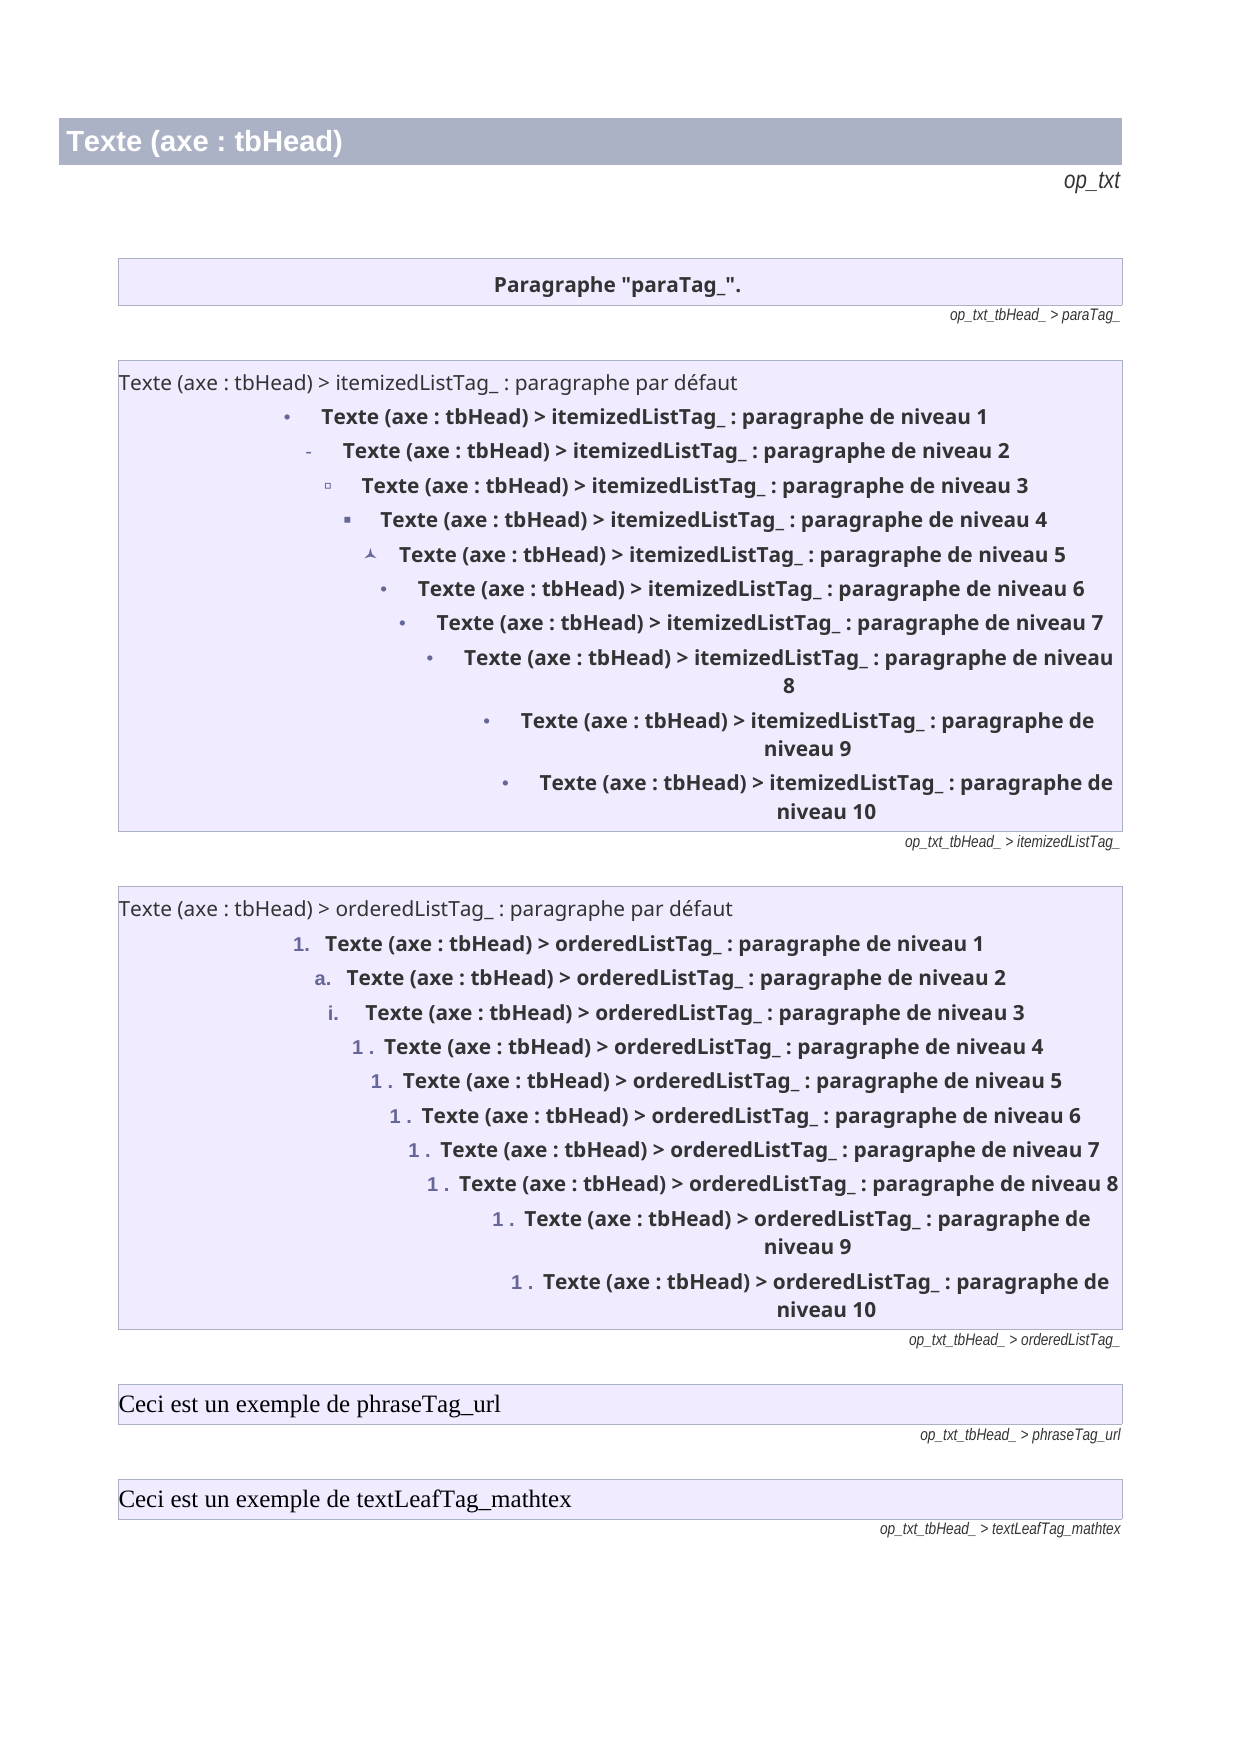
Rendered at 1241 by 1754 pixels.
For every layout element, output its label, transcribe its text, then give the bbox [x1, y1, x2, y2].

title Texte (axe : tbHead) [60, 119, 1122, 164]
title op_txt_tbHead_ > orderedListTag_ [118, 1330, 1122, 1349]
table_header Texte (axe : tbHead) > itemizedListTag_ : paragraphe par défaut Texte (axe : tbHead) > itemizedListTag_ : paragraphe de niveau 1 Texte (axe : tbHead) > itemizedListTag_ : paragraphe de niveau 2 Texte (axe : tbHead) > itemizedListTag_ : paragraphe de niveau 3 Texte (axe : tbHead) > itemizedListTag_ : paragraphe de niveau 4 Texte (axe : tbHead) > itemizedListTag_ : paragraphe de niveau 5 Texte (axe : tbHead) > itemizedListTag_ : paragraphe de niveau 6 Texte (axe : tbHead) > itemizedListTag_ : paragraphe de niveau 7 Texte (axe : tbHead) > itemizedListTag_ : paragraphe de niveau 8 Texte (axe : tbHead) > itemizedListTag_ : paragraphe de niveau 9 Texte (axe : tbHead) > itemizedListTag_ : paragraphe de niveau 10 [119, 361, 1122, 831]
table_header Ceci est un exemple de textLeafTag_mathtex [119, 1480, 1122, 1519]
title op_txt_tbHead_ > phraseTag_url [118, 1425, 1122, 1443]
table_header Paragraphe "paraTag_". [119, 259, 1122, 305]
title op_txt_tbHead_ > textLeafTag_mathtex [118, 1520, 1122, 1538]
table_header Ceci est un exemple de phraseTag_url [119, 1385, 1122, 1424]
subtitle op_txt [118, 165, 1122, 193]
table_header Texte (axe : tbHead) > orderedListTag_ : paragraphe par défaut Texte (axe : tbHead) > orderedListTag_ : paragraphe de niveau 1 Texte (axe : tbHead) > orderedListTag_ : paragraphe de niveau 2 Texte (axe : tbHead) > orderedListTag_ : paragraphe de niveau 3 Texte (axe : tbHead) > orderedListTag_ : paragraphe de niveau 4 Texte (axe : tbHead) > orderedListTag_ : paragraphe de niveau 5 Texte (axe : tbHead) > orderedListTag_ : paragraphe de niveau 6 Texte (axe : tbHead) > orderedListTag_ : paragraphe de niveau 7 Texte (axe : tbHead) > orderedListTag_ : paragraphe de niveau 8 Texte (axe : tbHead) > orderedListTag_ : paragraphe de niveau 9 Texte (axe : tbHead) > orderedListTag_ : paragraphe de niveau 10 [119, 887, 1122, 1329]
title op_txt_tbHead_ > paraTag_ [118, 306, 1122, 324]
title op_txt_tbHead_ > itemizedListTag_ [118, 832, 1122, 851]
